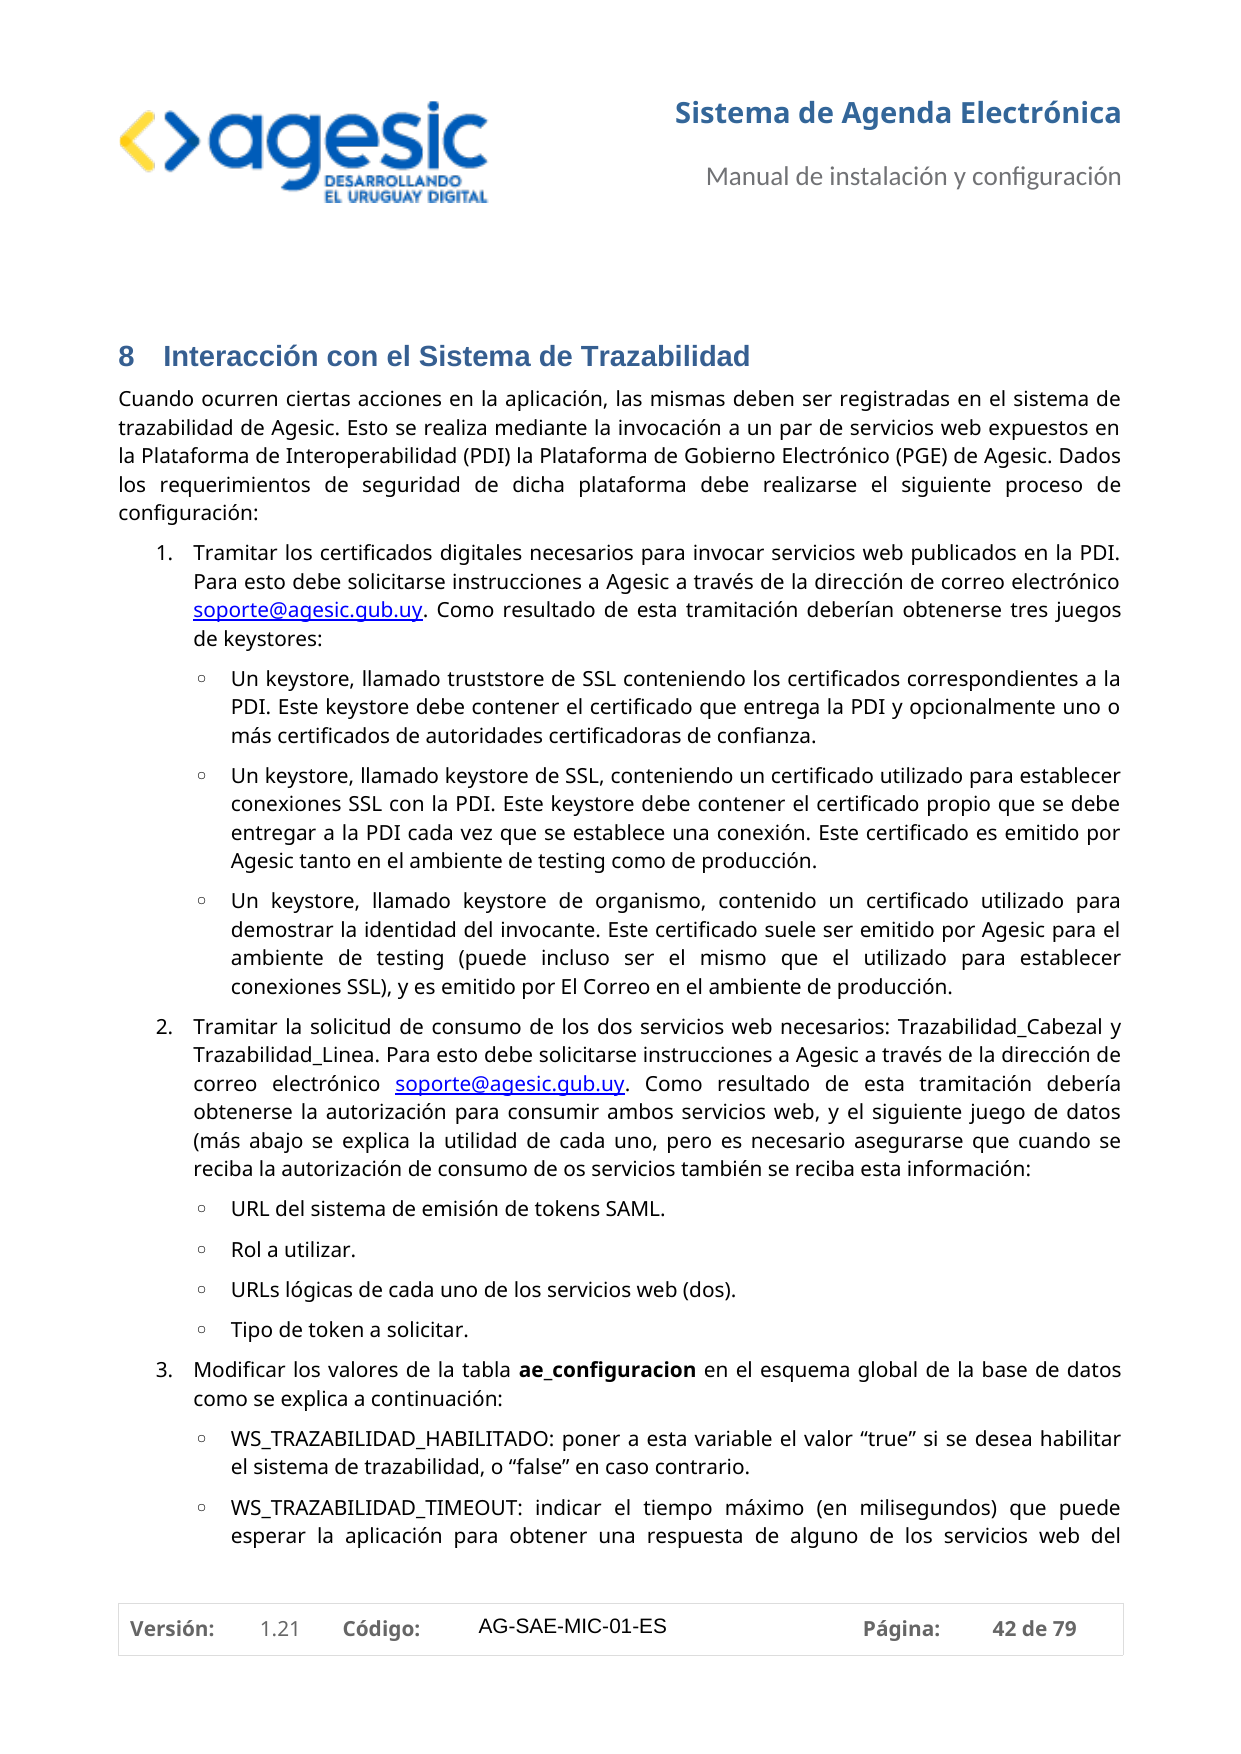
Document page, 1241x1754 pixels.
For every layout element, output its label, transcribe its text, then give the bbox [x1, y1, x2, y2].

list Tramitar la solicitud de consumo de los dos servicios web necesarios: Trazabilidad_Cabezal y Trazabilidad_Linea. Para esto debe solicitarse instrucciones a Agesic a través de la dirección de correo electrónico soporte@agesic.gub.uy. Como resultado de esta tramitación debería obtenerse la autorización para consumir ambos servicios web, y el siguiente juego de datos (más abajo se explica la utilidad de cada uno, pero es necesario asegurarse que cuando se reciba la autorización de consumo de os servicios también se reciba esta información: [156, 1012, 1122, 1183]
list Tramitar los certificados digitales necesarios para invocar servicios web publicados en la PDI. Para esto debe solicitarse instrucciones a Agesic a través de la dirección de correo electrónico soporte@agesic.gub.uy. Como resultado de esta tramitación deberían obtenerse tres juegos de keystores: [156, 538, 1122, 652]
picture [119, 101, 489, 203]
list WS_TRAZABILIDAD_TIMEOUT: indicar el tiempo máximo (en milisegundos) que puede esperar la aplicación para obtener una respuesta de alguno de los servicios web del [193, 1493, 1122, 1549]
list Un keystore, llamado keystore de organismo, contenido un certificado utilizado para demostrar la identidad del invocante. Este certificado suele ser emitido por Agesic para el ambiente de testing (puede incluso ser el mismo que el utilizado para establecer conexiones SSL), y es emitido por El Correo en el ambiente de producción. [193, 887, 1122, 1000]
list Un keystore, llamado keystore de SSL, conteniendo un certificado utilizado para establecer conexiones SSL con la PDI. Este keystore debe contener el certificado propio que se debe entregar a la PDI cada vez que se establece una conexión. Este certificado es emitido por Agesic tanto en el ambiente de testing como de producción. [193, 761, 1122, 875]
subtitle Interacción con el Sistema de Trazabilidad [118, 339, 1122, 373]
list Un keystore, llamado truststore de SSL conteniendo los certificados correspondientes a la PDI. Este keystore debe contener el certificado que entrega la PDI y opcionalmente uno o más certificados de autoridades certificadoras de confianza. [193, 664, 1122, 749]
list WS_TRAZABILIDAD_HABILITADO: poner a esta variable el valor “true” si se desea habilitar el sistema de trazabilidad, o “false” en caso contrario. [193, 1424, 1122, 1481]
list Rol a utilizar. [193, 1235, 1122, 1263]
list URLs lógicas de cada uno de los servicios web (dos). [193, 1275, 1122, 1303]
text Cuando ocurren ciertas acciones en la aplicación, las mismas deben ser registradas en el sistema de trazabilidad de Agesic. Esto se realiza mediante la invocación a un par de servicios web expuestos en la Plataforma de Interoperabilidad (PDI) la Plataforma de Gobierno Electrónico (PGE) de Agesic. Dados los requerimientos de seguridad de dicha plataforma debe realizarse el siguiente proceso de configuración: [118, 384, 1122, 527]
list Tipo de token a solicitar. [193, 1315, 1122, 1344]
list Modificar los valores de la tabla ae_configuracion en el esquema global de la base de datos como se explica a continuación: [156, 1355, 1122, 1412]
list URL del sistema de emisión de tokens SAML. [193, 1194, 1122, 1223]
